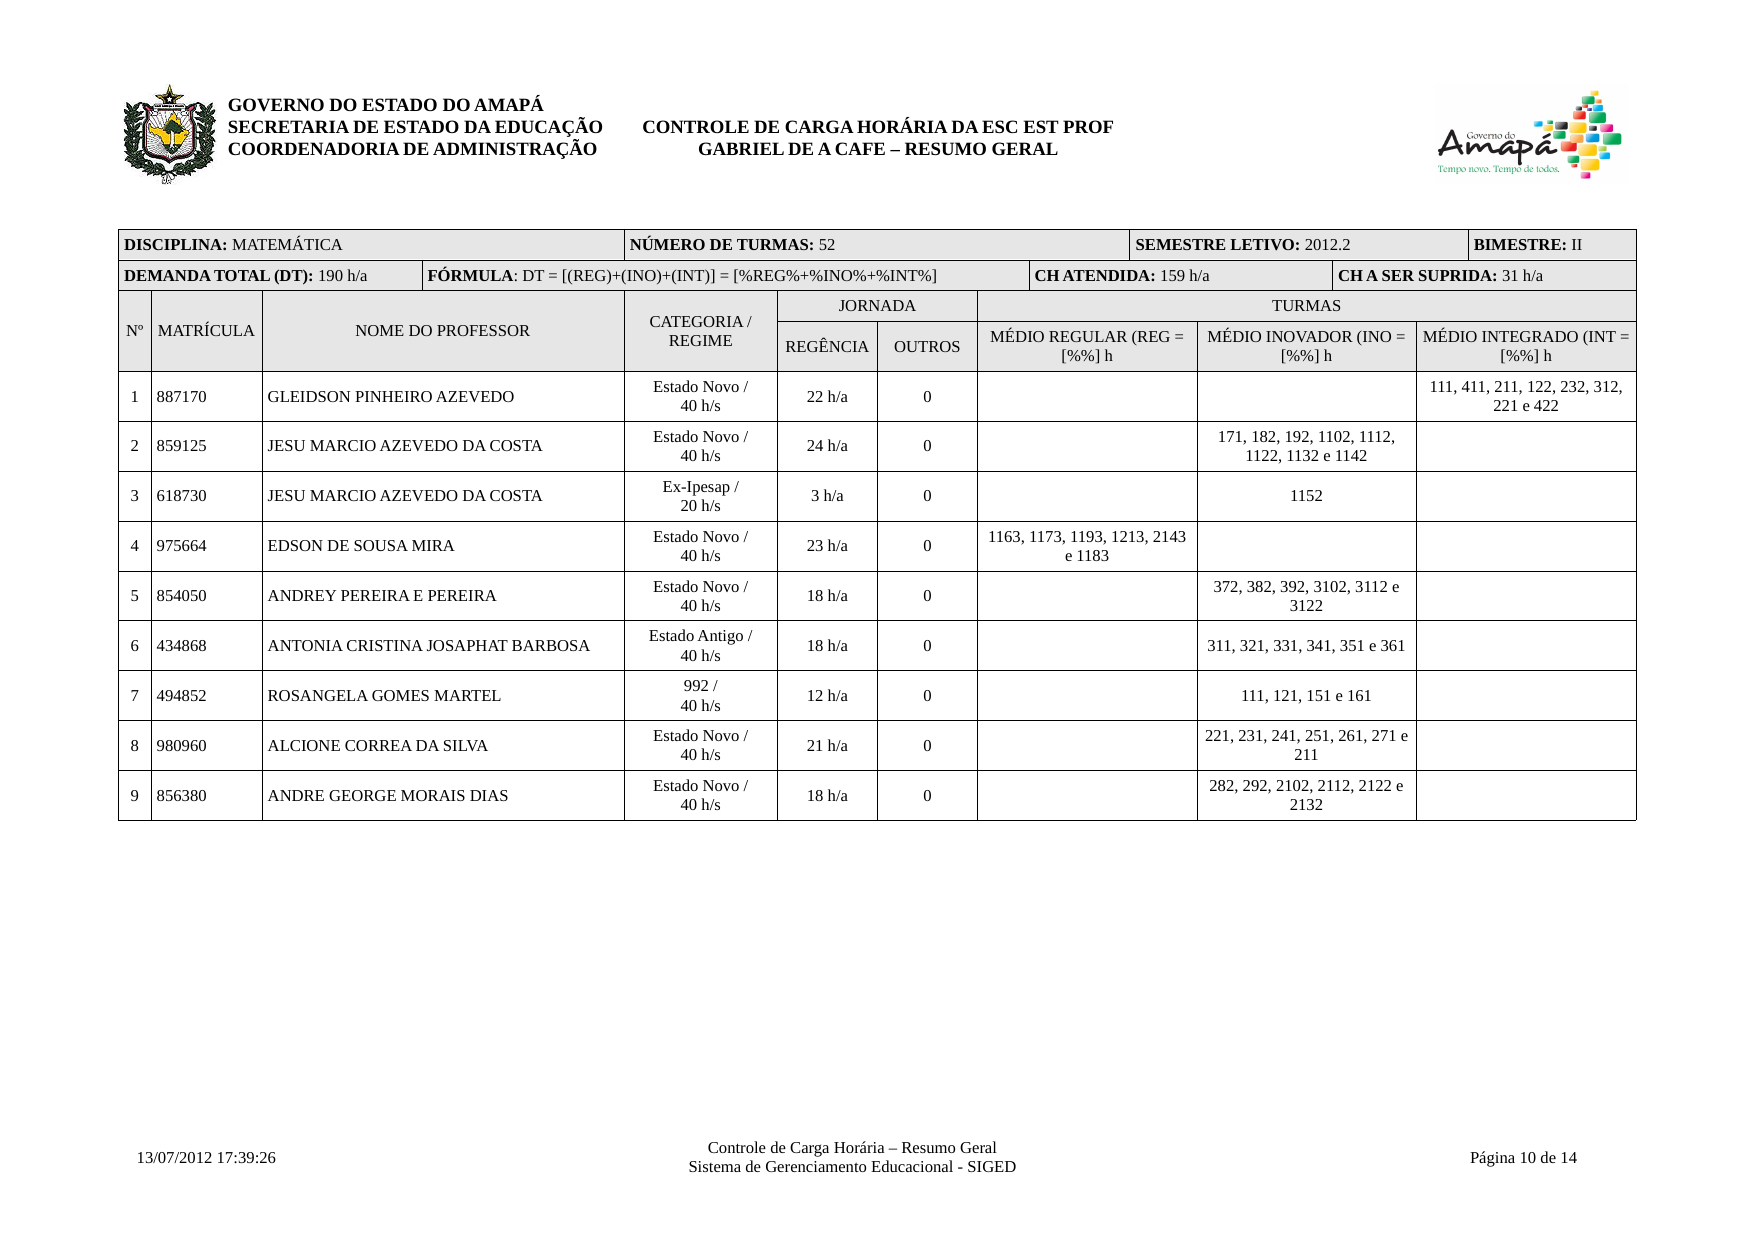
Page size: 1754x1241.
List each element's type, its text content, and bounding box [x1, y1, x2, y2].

table_cell 18 h/a [778, 771, 877, 820]
table_cell 18 h/a [778, 572, 877, 620]
table_cell [978, 721, 1197, 770]
table_cell 9 [119, 771, 151, 820]
table_cell 992 / 40 h/s [625, 671, 777, 720]
table_cell Estado Novo / 40 h/s [625, 721, 777, 770]
table_cell EDSON DE SOUSA MIRA [263, 522, 624, 571]
table_cell ROSANGELA GOMES MARTEL [263, 671, 624, 720]
table_cell 21 h/a [778, 721, 877, 770]
table_cell 1163, 1173, 1193, 1213, 2143 e 1183 [978, 522, 1197, 571]
table_cell REGÊNCIA [778, 322, 877, 371]
table_cell 494852 [152, 671, 262, 720]
table_cell 24 h/a [778, 422, 877, 471]
table_cell [1198, 372, 1416, 421]
table_cell JESU MARCIO AZEVEDO DA COSTA [263, 422, 624, 471]
table_cell [978, 572, 1197, 620]
table_cell Estado Novo / 40 h/s [625, 572, 777, 620]
table_cell 0 [878, 621, 977, 670]
table_cell MÉDIO REGULAR (REG = [%%] h [978, 322, 1197, 371]
table_cell 0 [878, 422, 977, 471]
table_header BIMESTRE: II [1469, 230, 1636, 259]
table_cell 0 [878, 721, 977, 770]
table_cell Estado Novo / 40 h/s [625, 522, 777, 571]
table_cell [978, 372, 1197, 421]
table_cell [978, 422, 1197, 471]
table_cell 111, 411, 211, 122, 232, 312, 221 e 422 [1417, 372, 1636, 421]
table_cell 859125 [152, 422, 262, 471]
table_header SEMESTRE LETIVO: 2012.2 [1130, 230, 1468, 259]
picture [123, 84, 218, 185]
table_cell 111, 121, 151 e 161 [1198, 671, 1416, 720]
table_cell Estado Novo / 40 h/s [625, 372, 777, 421]
table_cell Estado Novo / 40 h/s [625, 771, 777, 820]
picture [1433, 84, 1629, 185]
table_cell [978, 671, 1197, 720]
table_cell 0 [878, 771, 977, 820]
table_cell DEMANDA TOTAL (DT): 190 h/a [119, 261, 422, 290]
table_cell 8 [119, 721, 151, 770]
table_cell 0 [878, 472, 977, 521]
table_cell 18 h/a [778, 621, 877, 670]
table_cell 7 [119, 671, 151, 720]
table_cell [1417, 671, 1636, 720]
table_cell [1417, 621, 1636, 670]
table_cell MATRÍCULA [152, 291, 262, 371]
table_cell 1 [119, 372, 151, 421]
table_cell GLEIDSON PINHEIRO AZEVEDO [263, 372, 624, 421]
table_cell CATEGORIA / REGIME [625, 291, 777, 371]
table_cell 0 [878, 671, 977, 720]
table_cell CH ATENDIDA: 159 h/a [1030, 261, 1332, 290]
table_header DISCIPLINA: MATEMÁTICA [119, 230, 624, 259]
table_cell JESU MARCIO AZEVEDO DA COSTA [263, 472, 624, 521]
table_cell [978, 771, 1197, 820]
table_cell [978, 472, 1197, 521]
table_cell 980960 [152, 721, 262, 770]
table_cell 0 [878, 572, 977, 620]
table_cell NOME DO PROFESSOR [263, 291, 624, 371]
table_cell 12 h/a [778, 671, 877, 720]
table_cell Nº [119, 291, 151, 371]
table_cell 434868 [152, 621, 262, 670]
table_cell 22 h/a [778, 372, 877, 421]
table_cell JORNADA [778, 291, 977, 321]
table_cell TURMAS [978, 291, 1636, 321]
table_cell 311, 321, 331, 341, 351 e 361 [1198, 621, 1416, 670]
table_cell MÉDIO INOVADOR (INO = [%%] h [1198, 322, 1416, 371]
table_cell [1198, 522, 1416, 571]
table_cell 5 [119, 572, 151, 620]
table_cell 618730 [152, 472, 262, 521]
table_cell ANDRE GEORGE MORAIS DIAS [263, 771, 624, 820]
table_cell 856380 [152, 771, 262, 820]
table_header NÚMERO DE TURMAS: 52 [625, 230, 1129, 259]
table_cell [1417, 522, 1636, 571]
table_cell Estado Antigo / 40 h/s [625, 621, 777, 670]
table_cell 887170 [152, 372, 262, 421]
table_cell 4 [119, 522, 151, 571]
table_cell [978, 621, 1197, 670]
table_cell ALCIONE CORREA DA SILVA [263, 721, 624, 770]
table_cell 282, 292, 2102, 2112, 2122 e 2132 [1198, 771, 1416, 820]
table_cell 221, 231, 241, 251, 261, 271 e 211 [1198, 721, 1416, 770]
table_cell 372, 382, 392, 3102, 3112 e 3122 [1198, 572, 1416, 620]
table_cell 3 [119, 472, 151, 521]
table_cell [1417, 472, 1636, 521]
table_cell 2 [119, 422, 151, 471]
table_cell 6 [119, 621, 151, 670]
table_cell [1417, 422, 1636, 471]
table_cell 854050 [152, 572, 262, 620]
table_cell 0 [878, 372, 977, 421]
table_cell ANDREY PEREIRA E PEREIRA [263, 572, 624, 620]
table_cell [1417, 572, 1636, 620]
table_cell ANTONIA CRISTINA JOSAPHAT BARBOSA [263, 621, 624, 670]
table_cell 0 [878, 522, 977, 571]
table_cell 975664 [152, 522, 262, 571]
table_cell OUTROS [878, 322, 977, 371]
table_cell MÉDIO INTEGRADO (INT = [%%] h [1417, 322, 1636, 371]
table_cell 1152 [1198, 472, 1416, 521]
table_cell 171, 182, 192, 1102, 1112, 1122, 1132 e 1142 [1198, 422, 1416, 471]
table_cell [1417, 771, 1636, 820]
table_cell Ex-Ipesap / 20 h/s [625, 472, 777, 521]
table_cell 23 h/a [778, 522, 877, 571]
table_cell Estado Novo / 40 h/s [625, 422, 777, 471]
table_cell CH A SER SUPRIDA: 31 h/a [1333, 261, 1636, 290]
table_cell 3 h/a [778, 472, 877, 521]
table_cell FÓRMULA: DT = [(REG)+(INO)+(INT)] = [%REG%+%INO%+%INT%] [423, 261, 1029, 290]
table_cell [1417, 721, 1636, 770]
